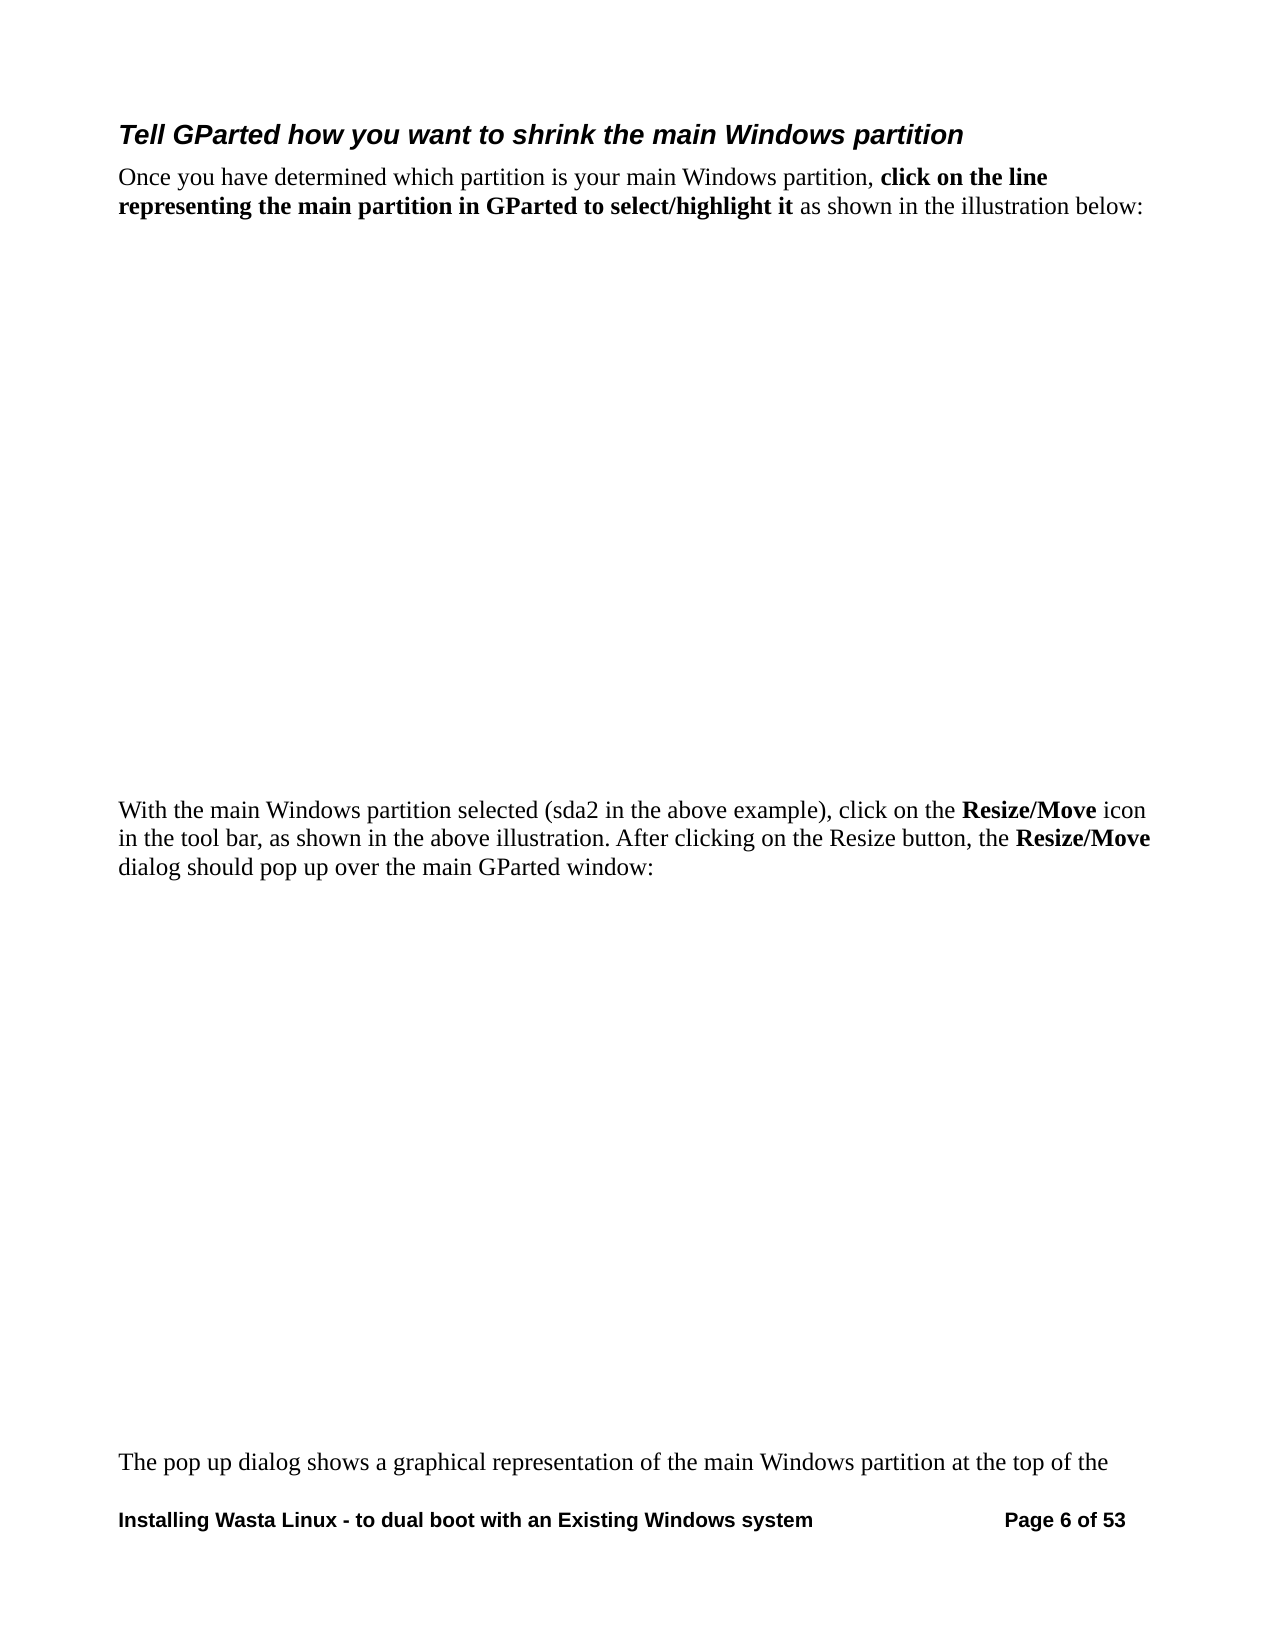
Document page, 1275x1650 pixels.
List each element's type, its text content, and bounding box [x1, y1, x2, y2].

subtitle Tell GParted how you want to shrink the main Windows partition [118, 118, 1157, 150]
text The pop up dialog shows a graphical representation of the main Windows partition at the top of the [118, 1447, 1157, 1476]
text With the main Windows partition selected (sda2 in the above example), click on the Resize/Move icon in the tool bar, as shown in the above illustration. After clicking on the Resize button, the Resize/Move dialog should pop up over the main GParted window: [118, 795, 1157, 881]
text Once you have determined which partition is your main Windows partition, click on the line representing the main partition in GParted to select/highlight it as shown in the illustration below: [118, 162, 1157, 220]
